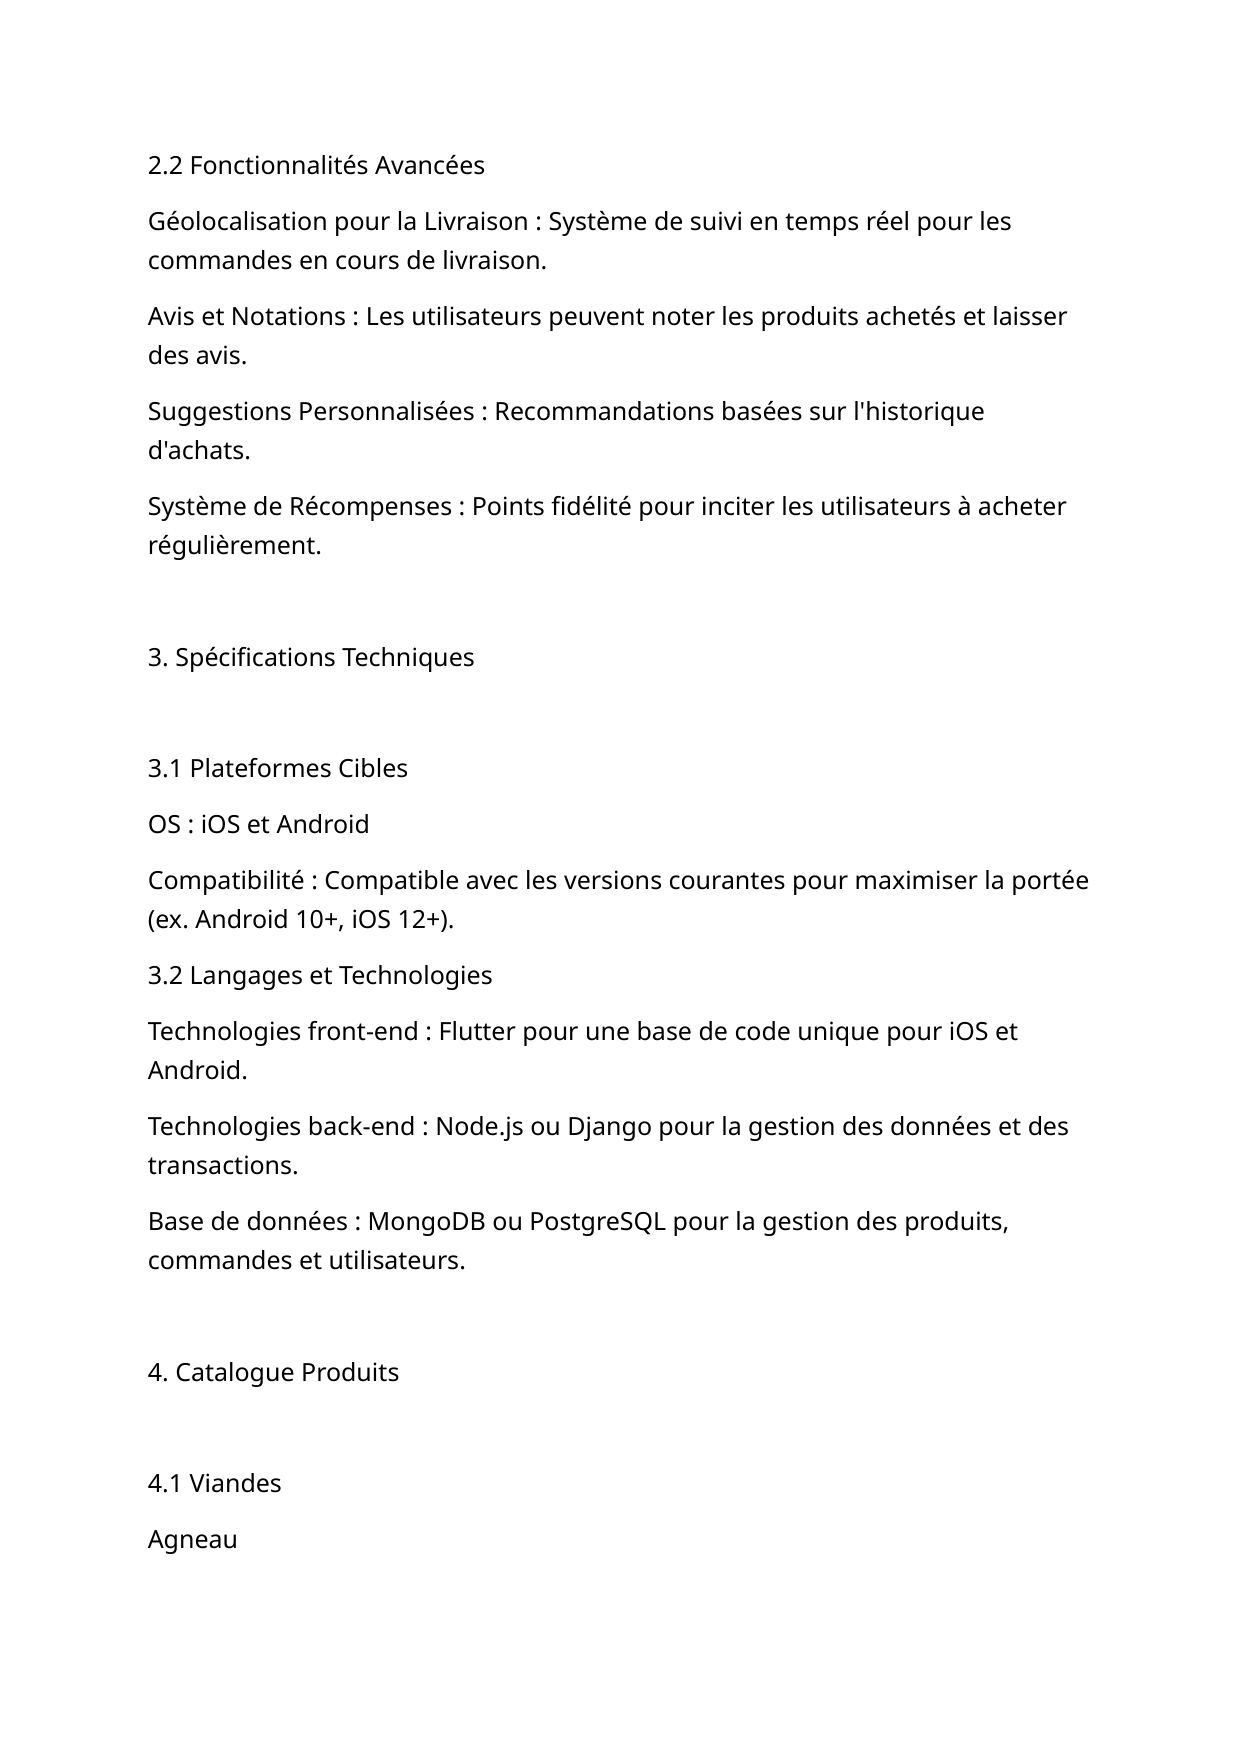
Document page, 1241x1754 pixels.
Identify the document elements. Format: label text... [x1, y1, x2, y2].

text Avis et Notations : Les utilisateurs peuvent noter les produits achetés et laisser des avis. [148, 298, 1093, 372]
text Technologies back-end : Node.js ou Django pour la gestion des données et des transactions. [148, 1108, 1093, 1182]
text 3.1 Plateformes Cibles [148, 751, 1093, 785]
text 3. Spécifications Techniques [148, 639, 1093, 673]
text OS : iOS et Android [148, 807, 1093, 841]
text 4.1 Viandes [148, 1466, 1093, 1500]
text Suggestions Personnalisées : Recommandations basées sur l'historique d'achats. [148, 393, 1093, 467]
text 3.2 Langages et Technologies [148, 958, 1093, 992]
text Agneau [148, 1522, 1093, 1556]
text Géolocalisation pour la Livraison : Système de suivi en temps réel pour les commandes en cours de livraison. [148, 203, 1093, 277]
text 2.2 Fonctionnalités Avancées [148, 148, 1093, 182]
text Base de données : MongoDB ou PostgreSQL pour la gestion des produits, commandes et utilisateurs. [148, 1203, 1093, 1277]
text 4. Catalogue Produits [148, 1354, 1093, 1388]
text Système de Récompenses : Points fidélité pour inciter les utilisateurs à acheter régulièrement. [148, 488, 1093, 562]
text Technologies front-end : Flutter pour une base de code unique pour iOS et Android. [148, 1013, 1093, 1087]
text Compatibilité : Compatible avec les versions courantes pour maximiser la portée (ex. Android 10+, iOS 12+). [148, 863, 1093, 936]
